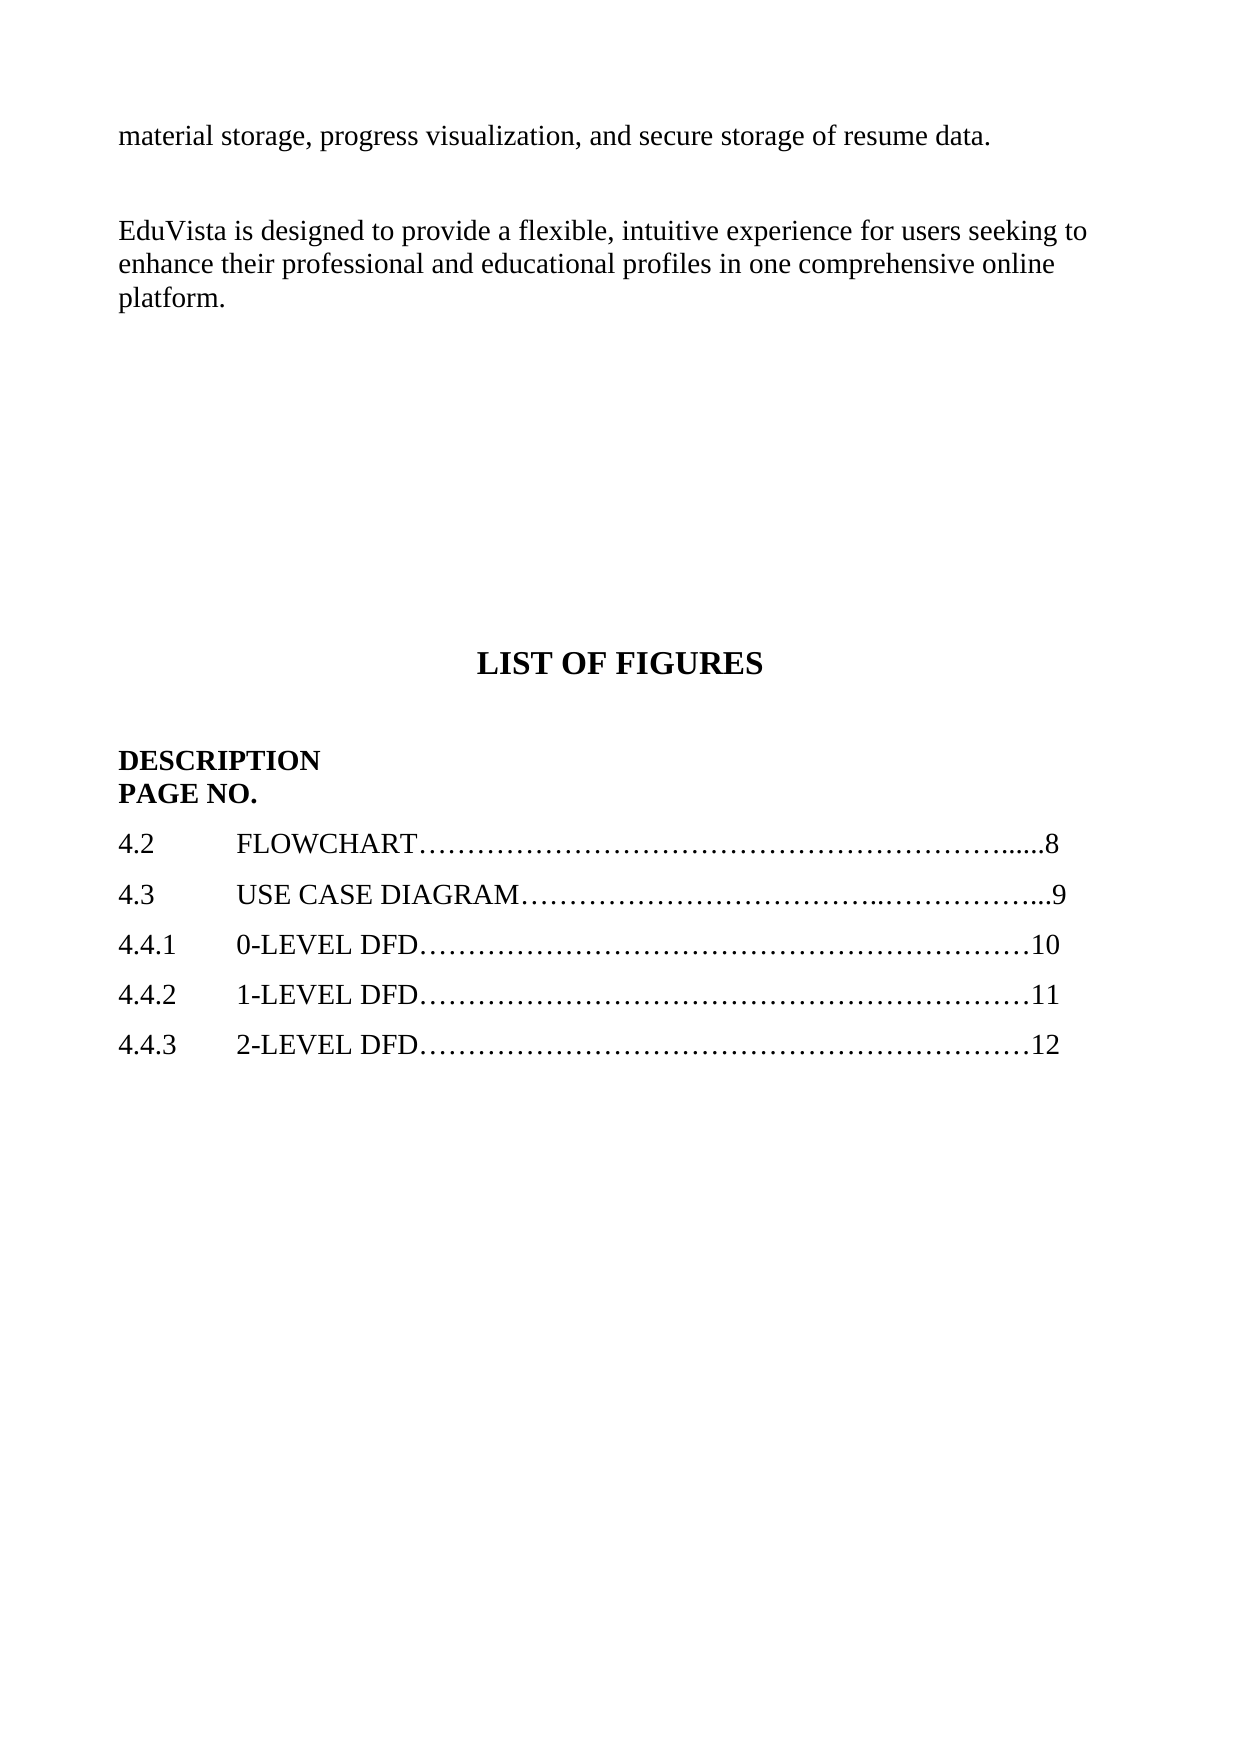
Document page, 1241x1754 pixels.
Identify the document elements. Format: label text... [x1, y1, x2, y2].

text LIST OF FIGURES [118, 643, 1122, 681]
text 4.4.3 2-LEVEL DFD………………………………………………………12 [118, 1027, 1122, 1061]
text 4.4.2 1-LEVEL DFD………………………………………………………11 [118, 977, 1122, 1011]
text DESCRIPTION PAGE NO. [118, 743, 1122, 810]
text 4.4.1 0-LEVEL DFD………………………………………………………10 [118, 927, 1122, 961]
text 4.2 FLOWCHART……………………………………………………......8 [118, 827, 1122, 860]
text material storage, progress visualization, and secure storage of resume data. [118, 118, 1122, 152]
text 4.3 USE CASE DIAGRAM………………………………..……………...9 [118, 877, 1122, 910]
text EduVista is designed to provide a flexible, intuitive experience for users seeking to enhance their professional and educational profiles in one comprehensive online platform. [118, 213, 1122, 314]
